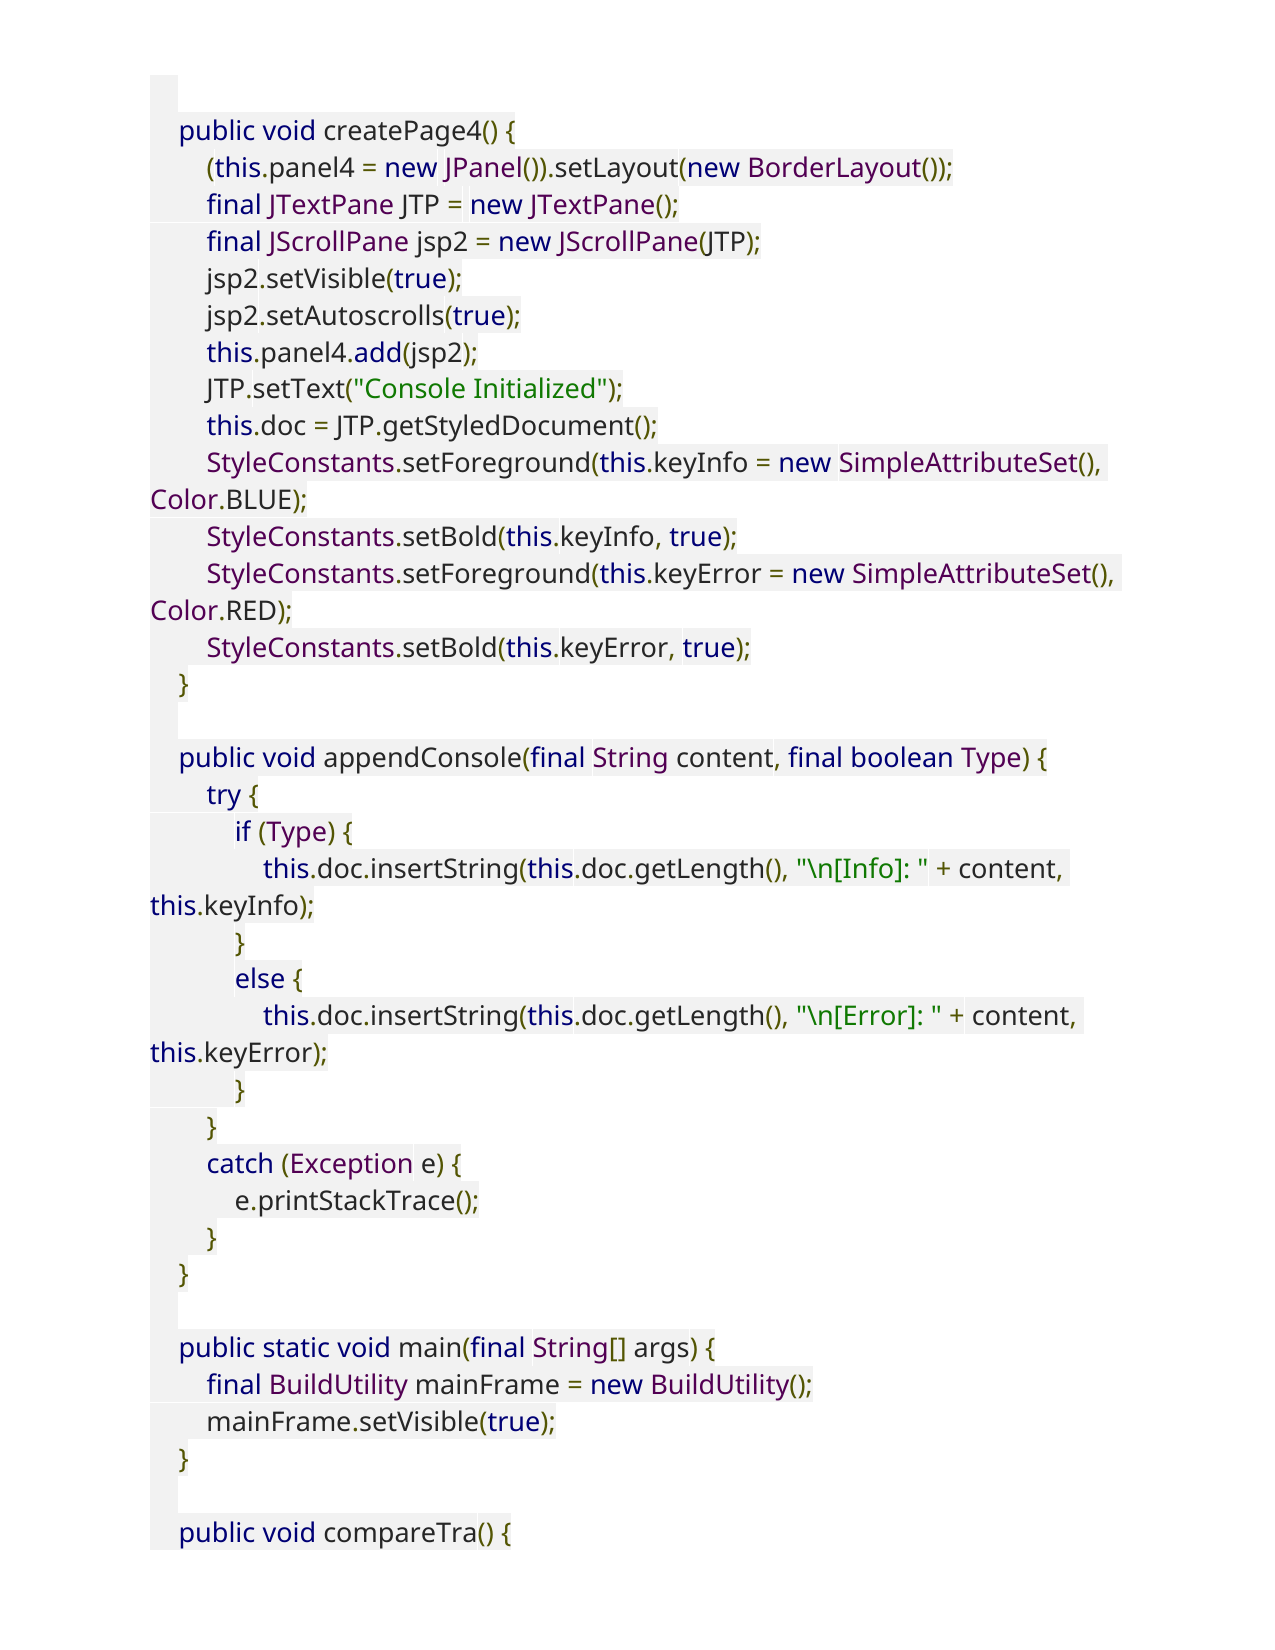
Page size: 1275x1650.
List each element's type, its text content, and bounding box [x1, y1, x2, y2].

text } [150, 1439, 1125, 1476]
text JTP.setText("Console Initialized"); [150, 370, 1125, 407]
text mainFrame.setVisible(true); [150, 1402, 1125, 1439]
text jsp2.setVisible(true); [150, 259, 1125, 296]
text this.doc.insertString(this.doc.getLength(), "\n[Info]: " + content, this.keyInfo); [150, 849, 1125, 923]
text } [150, 1107, 1125, 1144]
text this.panel4.add(jsp2); [150, 333, 1125, 370]
text this.doc.insertString(this.doc.getLength(), "\n[Error]: " + content, this.keyError); [150, 997, 1125, 1071]
text StyleConstants.setForeground(this.keyError = new SimpleAttributeSet(), Color.RED); [150, 554, 1125, 628]
text StyleConstants.setForeground(this.keyInfo = new SimpleAttributeSet(), Color.BLUE); [150, 444, 1125, 517]
text public static void main(final String[] args) { [150, 1329, 1125, 1366]
text StyleConstants.setBold(this.keyError, true); [150, 628, 1125, 665]
text final JScrollPane jsp2 = new JScrollPane(JTP); [150, 222, 1125, 259]
text final JTextPane JTP = new JTextPane(); [150, 186, 1125, 222]
text public void createPage4() { [150, 112, 1125, 149]
text } [150, 1255, 1125, 1292]
text this.doc = JTP.getStyledDocument(); [150, 407, 1125, 444]
text } [150, 1218, 1125, 1255]
text } [150, 665, 1125, 702]
text final BuildUtility mainFrame = new BuildUtility(); [150, 1366, 1125, 1402]
text try { [150, 776, 1125, 812]
text public void compareTra() { [150, 1513, 1125, 1550]
text else { [150, 960, 1125, 997]
text if (Type) { [150, 812, 1125, 849]
text } [150, 1071, 1125, 1107]
text e.printStackTrace(); [150, 1181, 1125, 1218]
text (this.panel4 = new JPanel()).setLayout(new BorderLayout()); [150, 149, 1125, 186]
text StyleConstants.setBold(this.keyInfo, true); [150, 517, 1125, 554]
text jsp2.setAutoscrolls(true); [150, 296, 1125, 333]
text } [150, 923, 1125, 960]
text public void appendConsole(final String content, final boolean Type) { [150, 739, 1125, 776]
text catch (Exception e) { [150, 1144, 1125, 1181]
